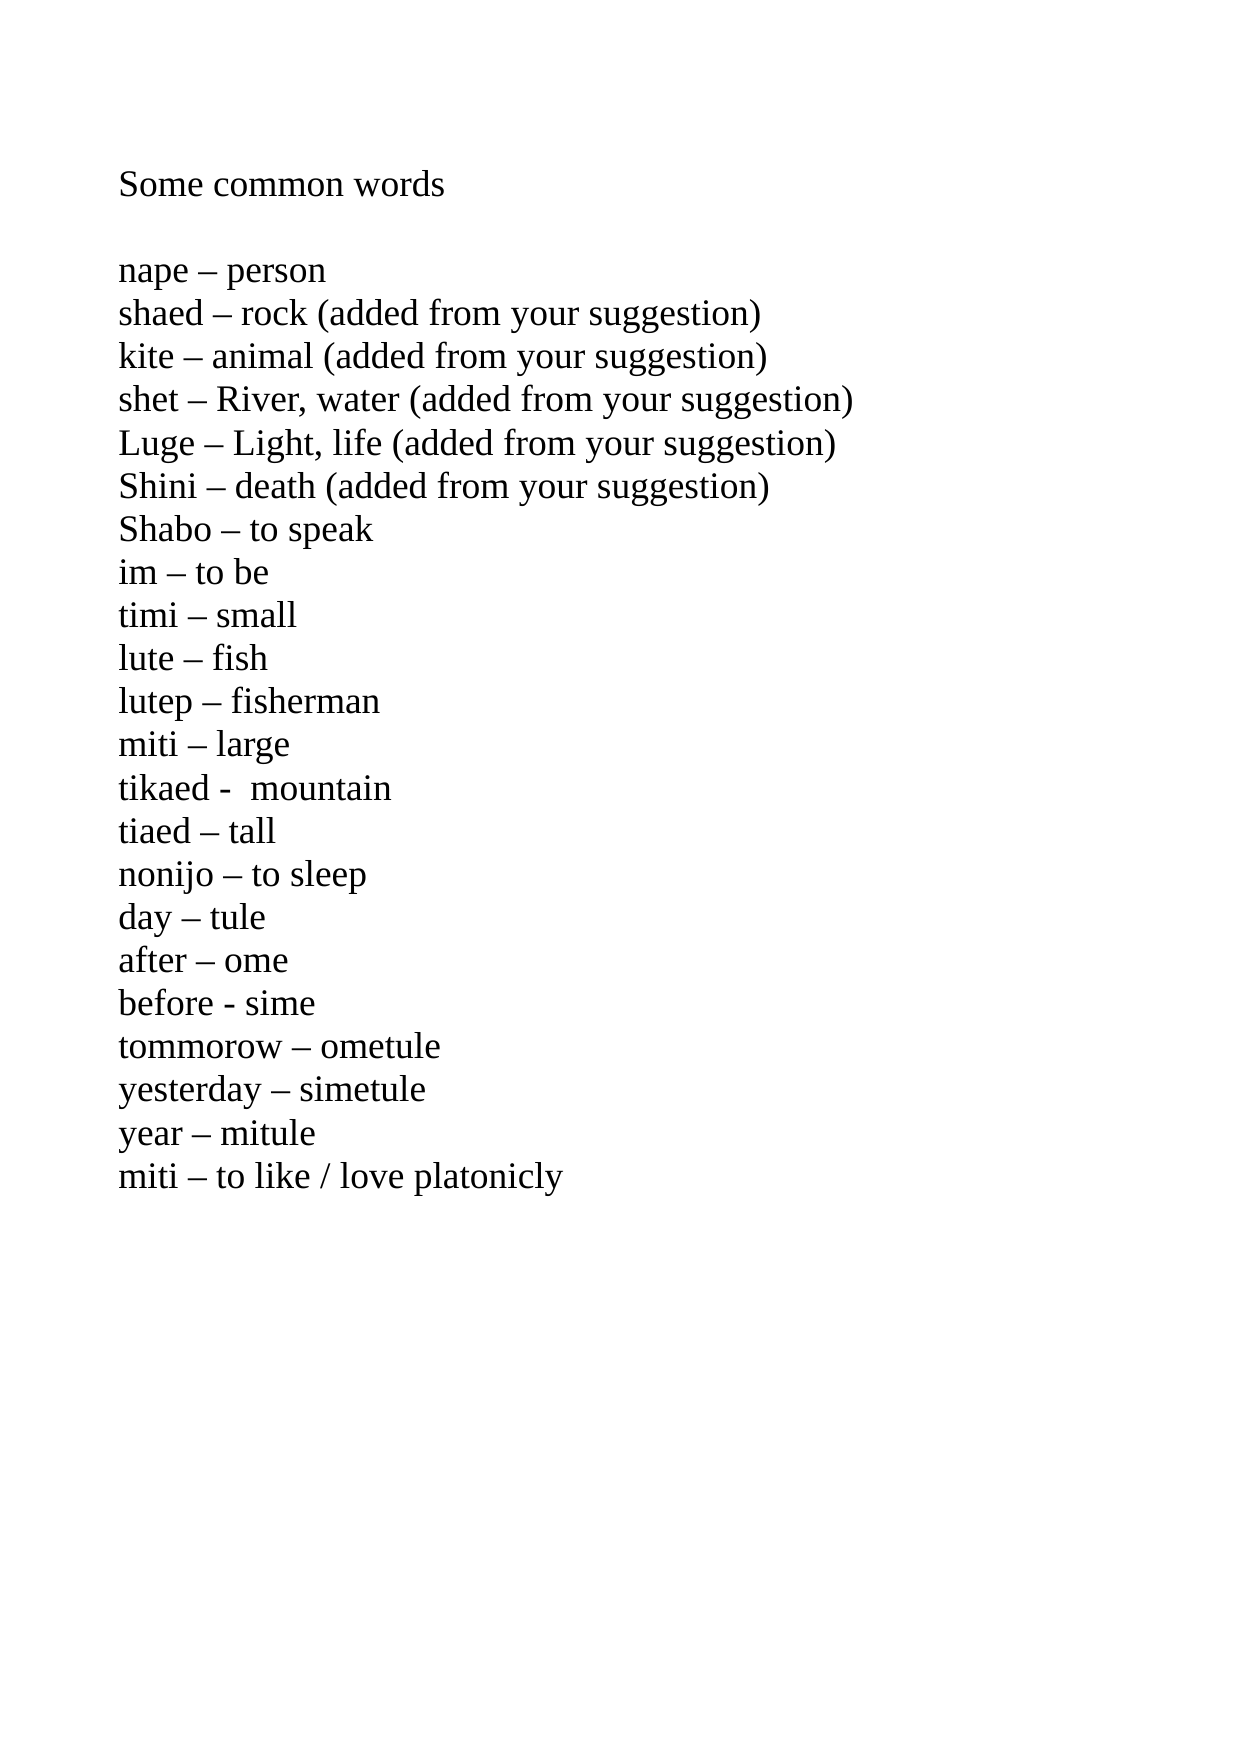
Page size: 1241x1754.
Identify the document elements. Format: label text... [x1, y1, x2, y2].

text after – ome [118, 937, 1122, 981]
text before - sime [118, 981, 1122, 1024]
text day – tule [118, 894, 1122, 937]
text yesterday – simetule [118, 1067, 1122, 1110]
text Some common words [118, 161, 1122, 204]
text lutep – fisherman [118, 679, 1122, 722]
text tommorow – ometule [118, 1024, 1122, 1067]
text timi – small [118, 592, 1122, 636]
text Shini – death (added from your suggestion) [118, 463, 1122, 506]
text lute – fish [118, 636, 1122, 679]
text Shabo – to speak [118, 506, 1122, 549]
text year – mitule [118, 1110, 1122, 1153]
text im – to be [118, 549, 1122, 592]
text shet – River, water (added from your suggestion) [118, 377, 1122, 420]
text miti – to like / love platonicly [118, 1153, 1122, 1196]
text kite – animal (added from your suggestion) [118, 334, 1122, 377]
text miti – large [118, 722, 1122, 765]
text tiaed – tall [118, 808, 1122, 851]
text nape – person [118, 247, 1122, 291]
text nonijo – to sleep [118, 851, 1122, 894]
text Luge – Light, life (added from your suggestion) [118, 420, 1122, 463]
text tikaed - mountain [118, 765, 1122, 808]
text shaed – rock (added from your suggestion) [118, 291, 1122, 334]
